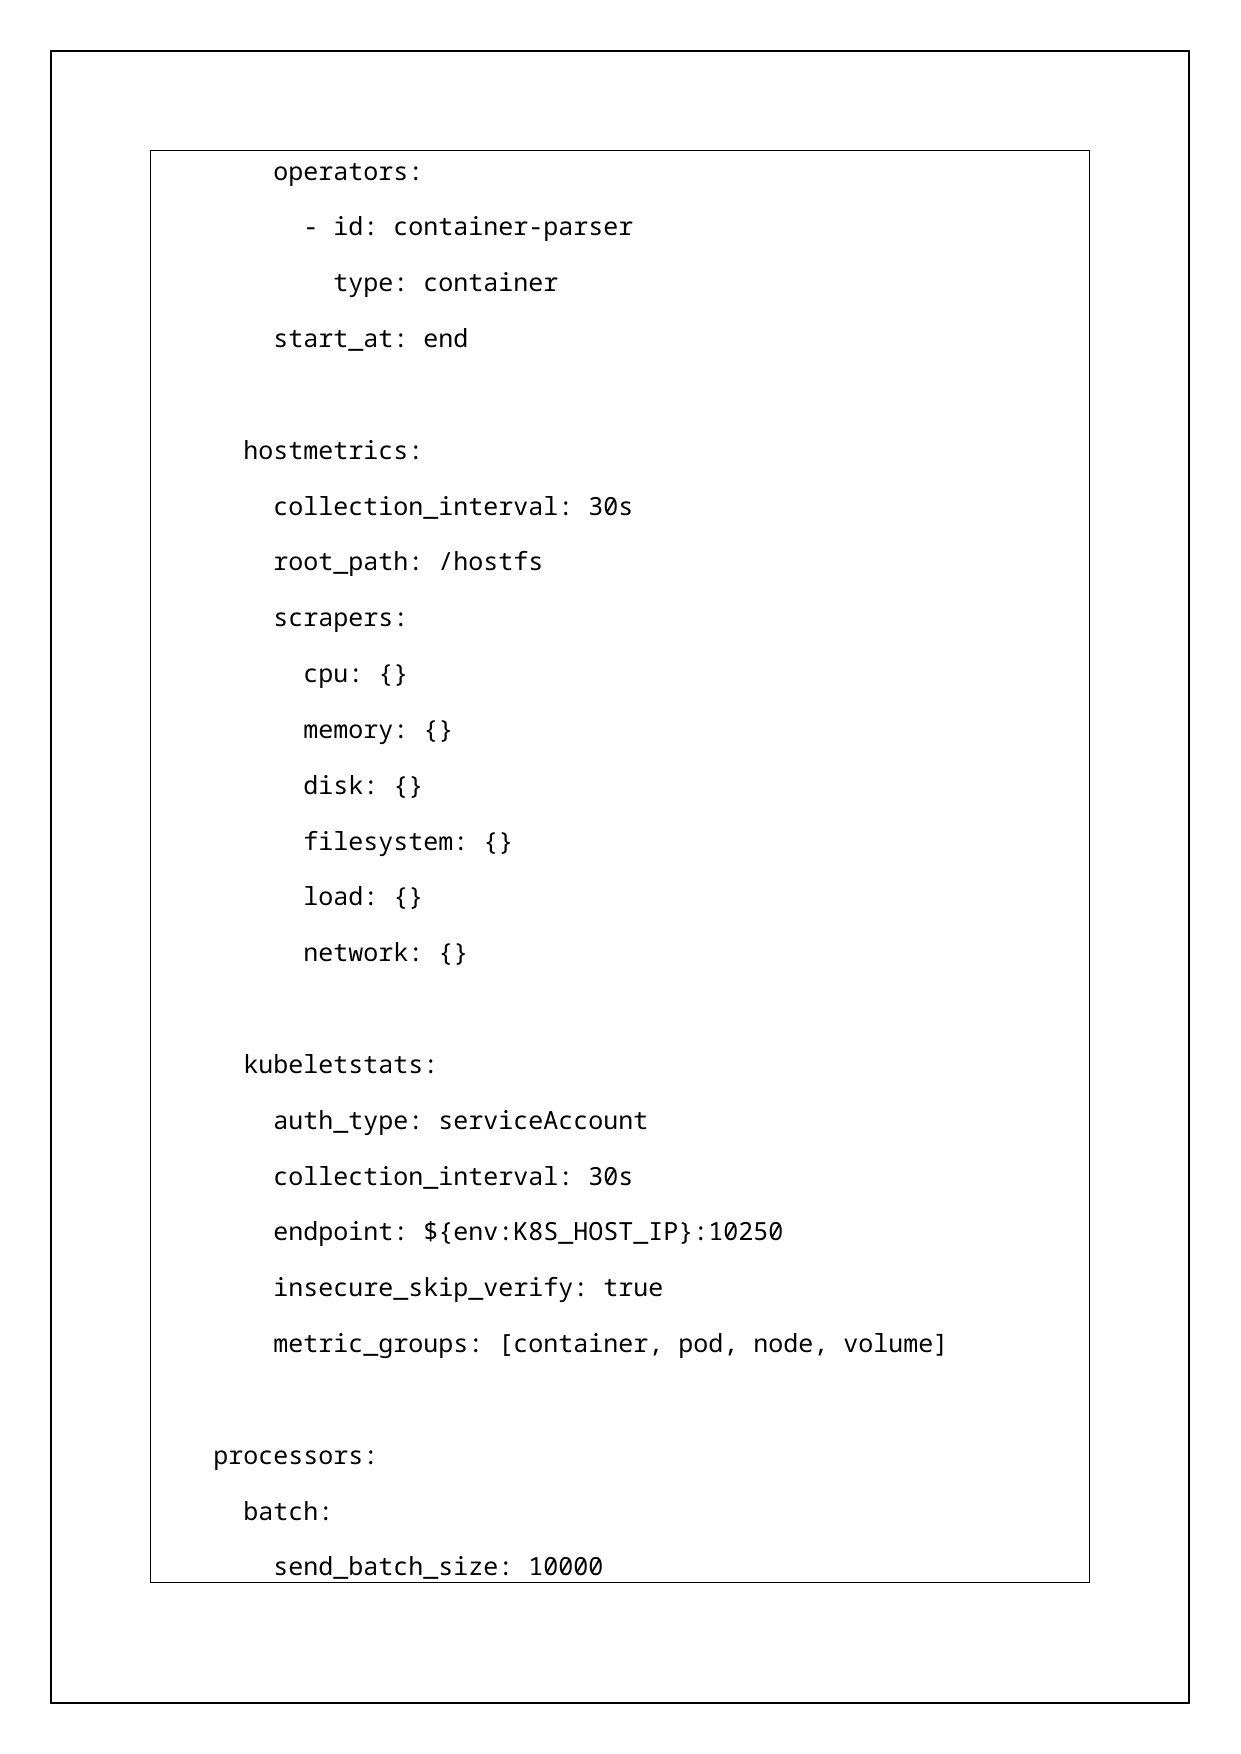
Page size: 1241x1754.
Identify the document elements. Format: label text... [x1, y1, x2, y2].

text collection_interval: 30s [151, 485, 1089, 522]
text send_batch_size: 10000 [151, 1546, 1089, 1582]
text operators: [151, 151, 1089, 187]
text batch: [151, 1490, 1089, 1527]
text metric_groups: [container, pod, node, volume] [151, 1322, 1089, 1360]
text collection_interval: 30s [151, 1155, 1089, 1192]
text insecure_skip_verify: true [151, 1267, 1089, 1304]
text memory: {} [151, 708, 1089, 746]
text - id: container-parser [151, 206, 1089, 243]
text type: container [151, 262, 1089, 299]
text hostmetrics: [151, 429, 1089, 466]
text disk: {} [151, 764, 1089, 801]
text root_path: /hostfs [151, 541, 1089, 578]
text start_at: end [151, 317, 1089, 355]
text network: {} [151, 932, 1089, 969]
text auth_type: serviceAccount [151, 1099, 1089, 1136]
text cpu: {} [151, 652, 1089, 690]
text processors: [151, 1434, 1089, 1471]
text load: {} [151, 876, 1089, 913]
text endpoint: ${env:K8S_HOST_IP}:10250 [151, 1211, 1089, 1248]
text kubeletstats: [151, 1043, 1089, 1081]
text scrapers: [151, 597, 1089, 634]
text filesystem: {} [151, 820, 1089, 857]
